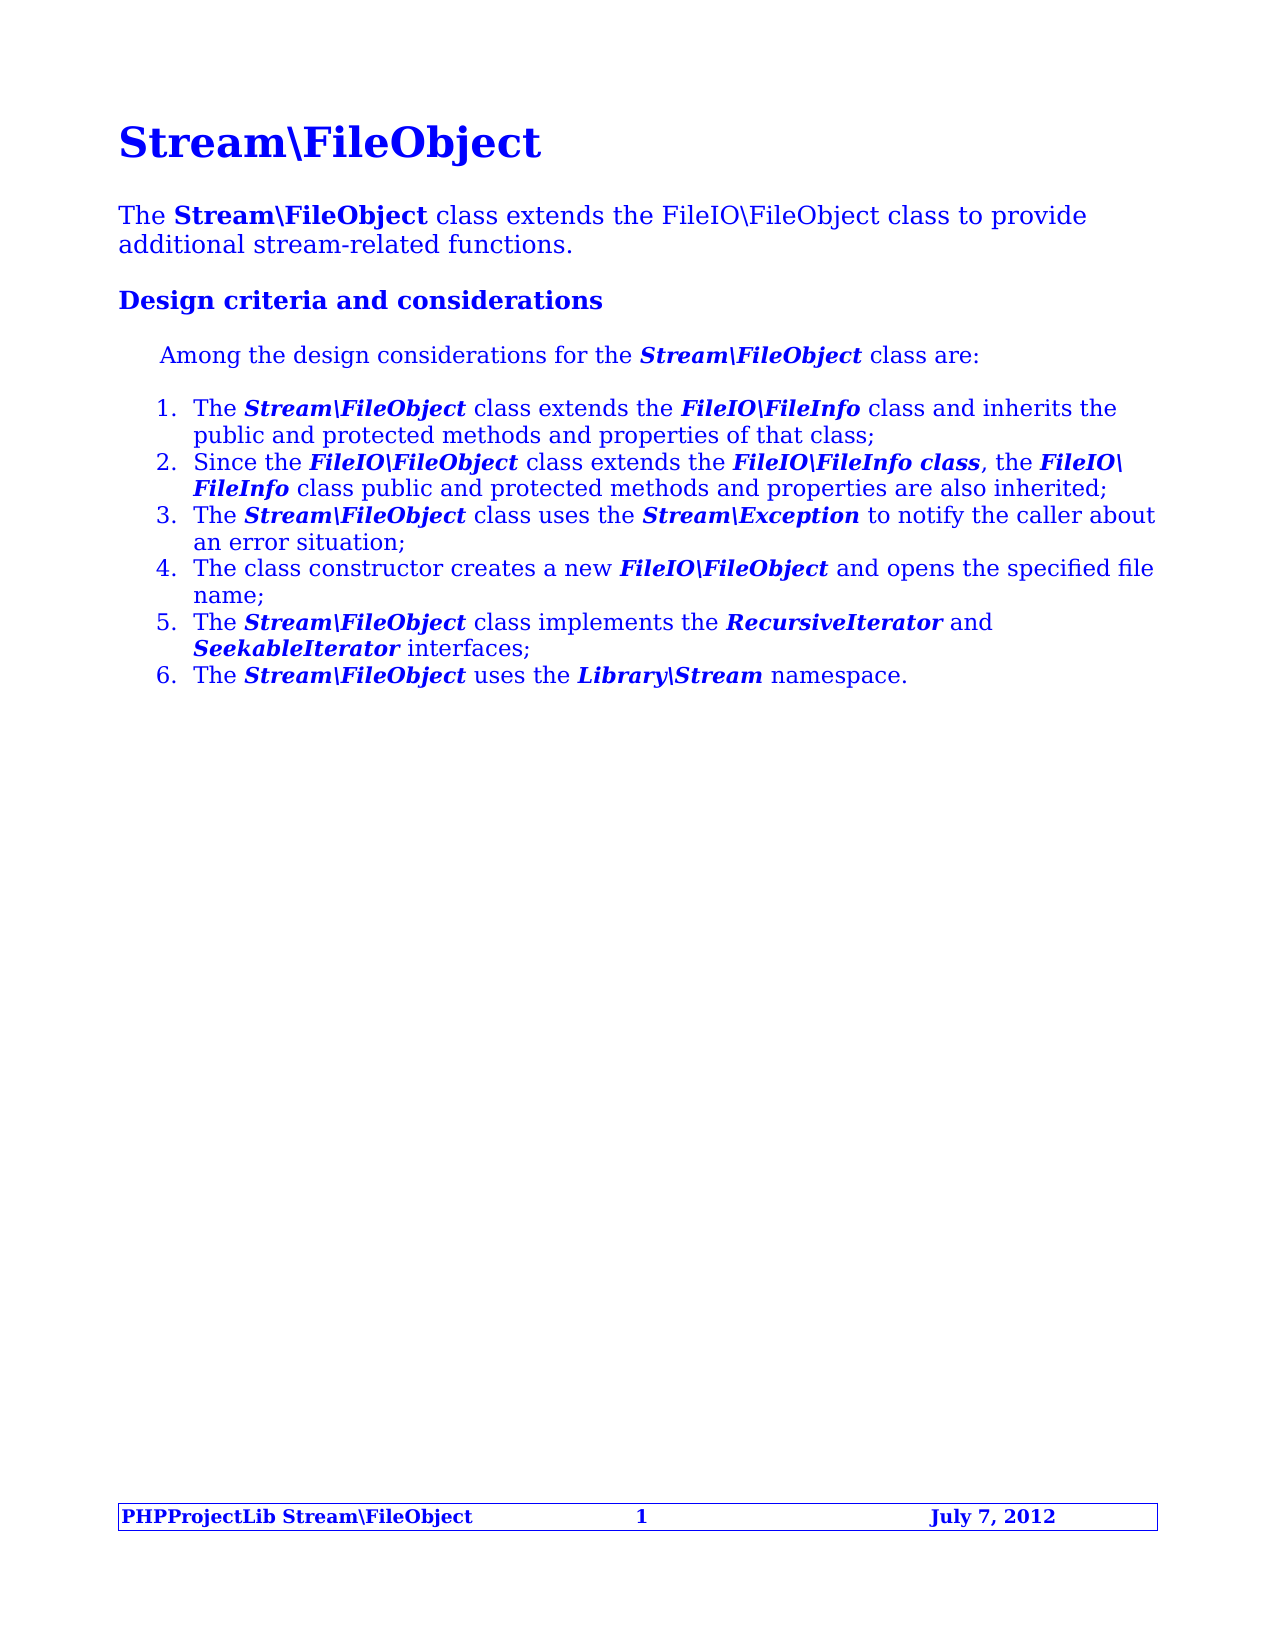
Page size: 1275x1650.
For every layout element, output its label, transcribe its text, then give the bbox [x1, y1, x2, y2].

list The Stream\FileObject class uses the Stream\Exception to notify the caller about an error situation; [156, 502, 1157, 556]
list The Stream\FileObject class extends the FileIO\FileInfo class and inherits the public and protected methods and properties of that class; [156, 396, 1157, 449]
list The Stream\FileObject uses the Library\Stream namespace. [156, 662, 1157, 689]
text Among the design considerations for the Stream\FileObject class are: [159, 342, 1157, 369]
title Design criteria and considerations [118, 286, 1157, 316]
list Since the FileIO\FileObject class extends the FileIO\FileInfo class, the FileIO\FileInfo class public and protected methods and properties are also inherited; [156, 449, 1157, 502]
list The class constructor creates a new FileIO\FileObject and opens the specified file name; [156, 556, 1157, 609]
text The Stream\FileObject class extends the FileIO\FileObject class to provide additional stream-related functions. [118, 201, 1157, 259]
list The Stream\FileObject class implements the RecursiveIterator and SeekableIterator interfaces; [156, 609, 1157, 662]
title Stream\FileObject [118, 118, 1157, 167]
